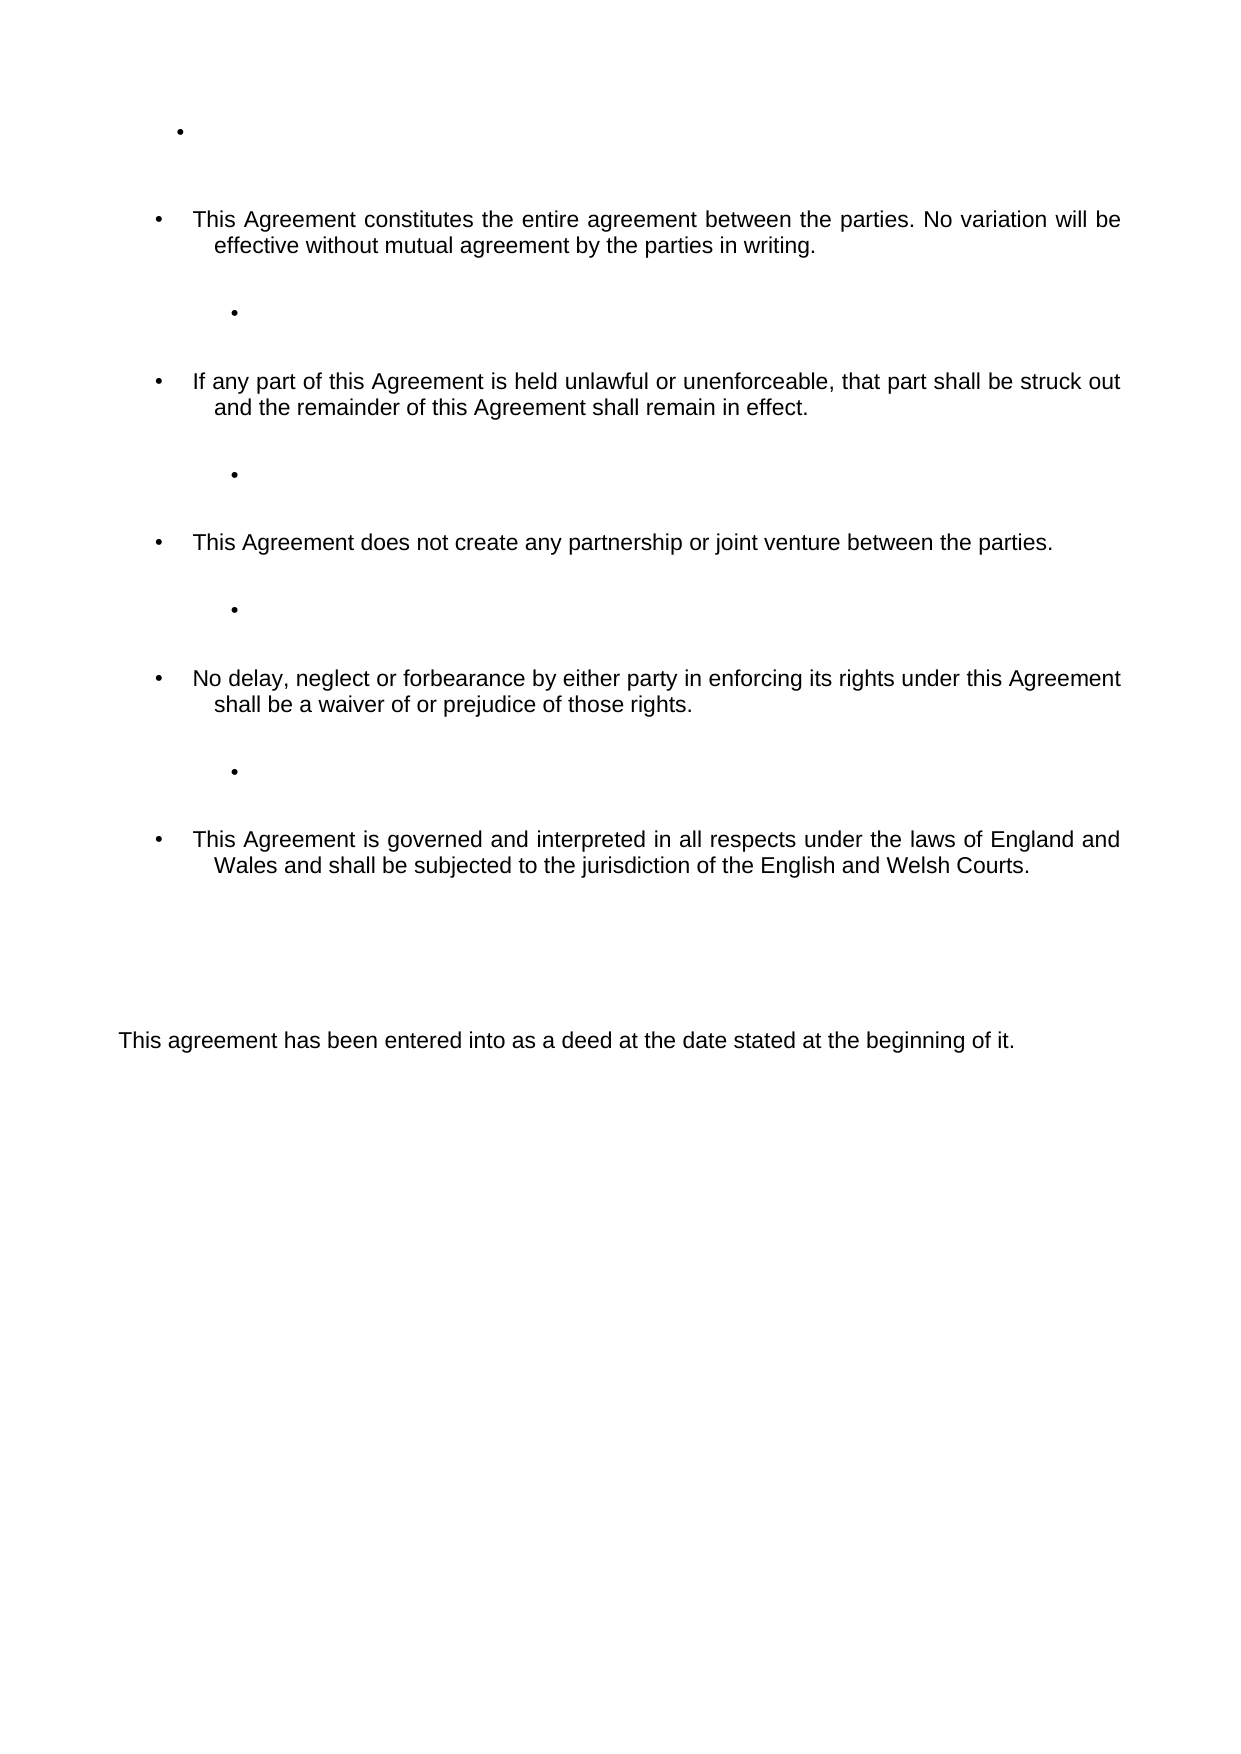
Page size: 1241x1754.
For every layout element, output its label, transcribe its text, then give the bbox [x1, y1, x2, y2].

text This agreement has been entered into as a deed at the date stated at the beginning of it. [118, 1027, 1122, 1053]
list If any part of this Agreement is held unlawful or unenforceable, that part shall be struck out and the remainder of this Agreement shall remain in effect. [155, 368, 1122, 420]
list No delay, neglect or forbearance by either party in enforcing its rights under this Agreement shall be a waiver of or prejudice of those rights. [155, 664, 1122, 717]
list This Agreement constitutes the entire agreement between the parties. No variation will be effective without mutual agreement by the parties in writing. [155, 206, 1122, 259]
list This Agreement does not create any partnership or joint venture between the parties. [155, 529, 1122, 556]
list This Agreement is governed and interpreted in all respects under the laws of England and Wales and shall be subjected to the jurisdiction of the English and Welsh Courts. [155, 826, 1122, 879]
